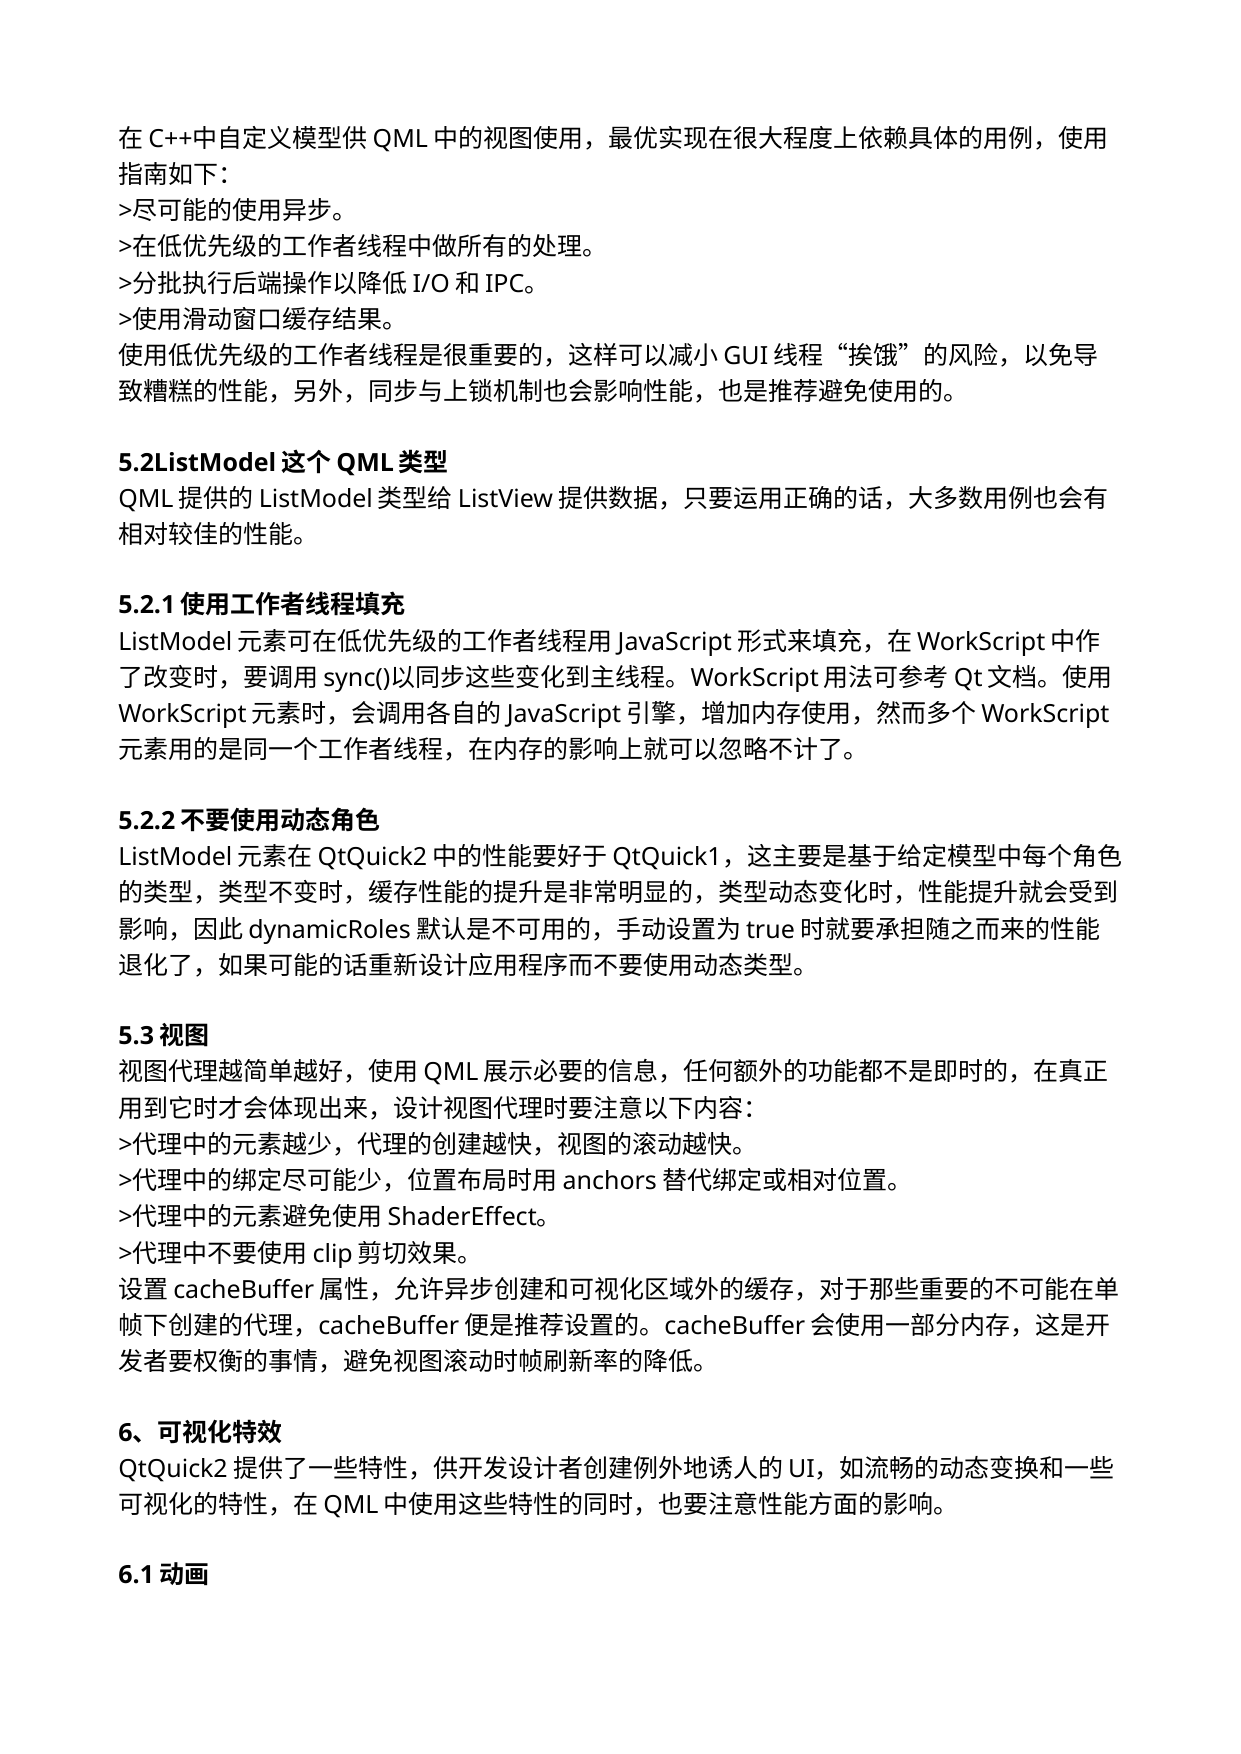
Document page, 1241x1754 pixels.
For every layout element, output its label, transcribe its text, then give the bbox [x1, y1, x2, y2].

text 视图代理越简单越好，使用QML展示必要的信息，任何额外的功能都不是即时的，在真正用到它时才会体现出来，设计视图代理时要注意以下内容： [118, 1052, 1122, 1124]
text >代理中的元素越少，代理的创建越快，视图的滚动越快。 [118, 1124, 1122, 1161]
text >在低优先级的工作者线程中做所有的处理。 [118, 227, 1122, 263]
text 设置cacheBuffer属性，允许异步创建和可视化区域外的缓存，对于那些重要的不可能在单帧下创建的代理，cacheBuffer便是推荐设置的。cacheBuffer会使用一部分内存，这是开发者要权衡的事情，避免视图滚动时帧刷新率的降低。 [118, 1269, 1122, 1378]
text >分批执行后端操作以降低I/O和IPC。 [118, 263, 1122, 299]
text 使用低优先级的工作者线程是很重要的，这样可以减小GUI线程“挨饿”的风险，以免导致糟糕的性能，另外，同步与上锁机制也会影响性能，也是推荐避免使用的。 [118, 336, 1122, 408]
text QtQuick2提供了一些特性，供开发设计者创建例外地诱人的UI，如流畅的动态变换和一些可视化的特性，在QML中使用这些特性的同时，也要注意性能方面的影响。 [118, 1448, 1122, 1521]
text QML提供的ListModel类型给ListView提供数据，只要运用正确的话，大多数用例也会有相对较佳的性能。 [118, 478, 1122, 551]
text 在C++中自定义模型供QML中的视图使用，最优实现在很大程度上依赖具体的用例，使用指南如下： [118, 118, 1122, 191]
text >使用滑动窗口缓存结果。 [118, 299, 1122, 336]
text >代理中不要使用clip剪切效果。 [118, 1233, 1122, 1269]
text ListModel元素在QtQuick2中的性能要好于QtQuick1，这主要是基于给定模型中每个角色的类型，类型不变时，缓存性能的提升是非常明显的，类型动态变化时，性能提升就会受到影响，因此dynamicRoles默认是不可用的，手动设置为true时就要承担随之而来的性能退化了，如果可能的话重新设计应用程序而不要使用动态类型。 [118, 837, 1122, 982]
text ListModel元素可在低优先级的工作者线程用JavaScript形式来填充，在WorkScript中作了改变时，要调用sync()以同步这些变化到主线程。WorkScript用法可参考Qt文档。使用WorkScript元素时，会调用各自的JavaScript引擎，增加内存使用，然而多个WorkScript元素用的是同一个工作者线程，在内存的影响上就可以忽略不计了。 [118, 621, 1122, 766]
text >代理中的绑定尽可能少，位置布局时用anchors替代绑定或相对位置。 [118, 1161, 1122, 1197]
text 6.1动画 [118, 1555, 1122, 1591]
text >尽可能的使用异步。 [118, 191, 1122, 227]
text >代理中的元素避免使用ShaderEffect。 [118, 1197, 1122, 1233]
text 5.2.2不要使用动态角色 [118, 800, 1122, 837]
text 5.3视图 [118, 1016, 1122, 1052]
text 6、可视化特效 [118, 1412, 1122, 1448]
text 5.2ListModel这个QML类型 [118, 442, 1122, 478]
text 5.2.1使用工作者线程填充 [118, 585, 1122, 621]
